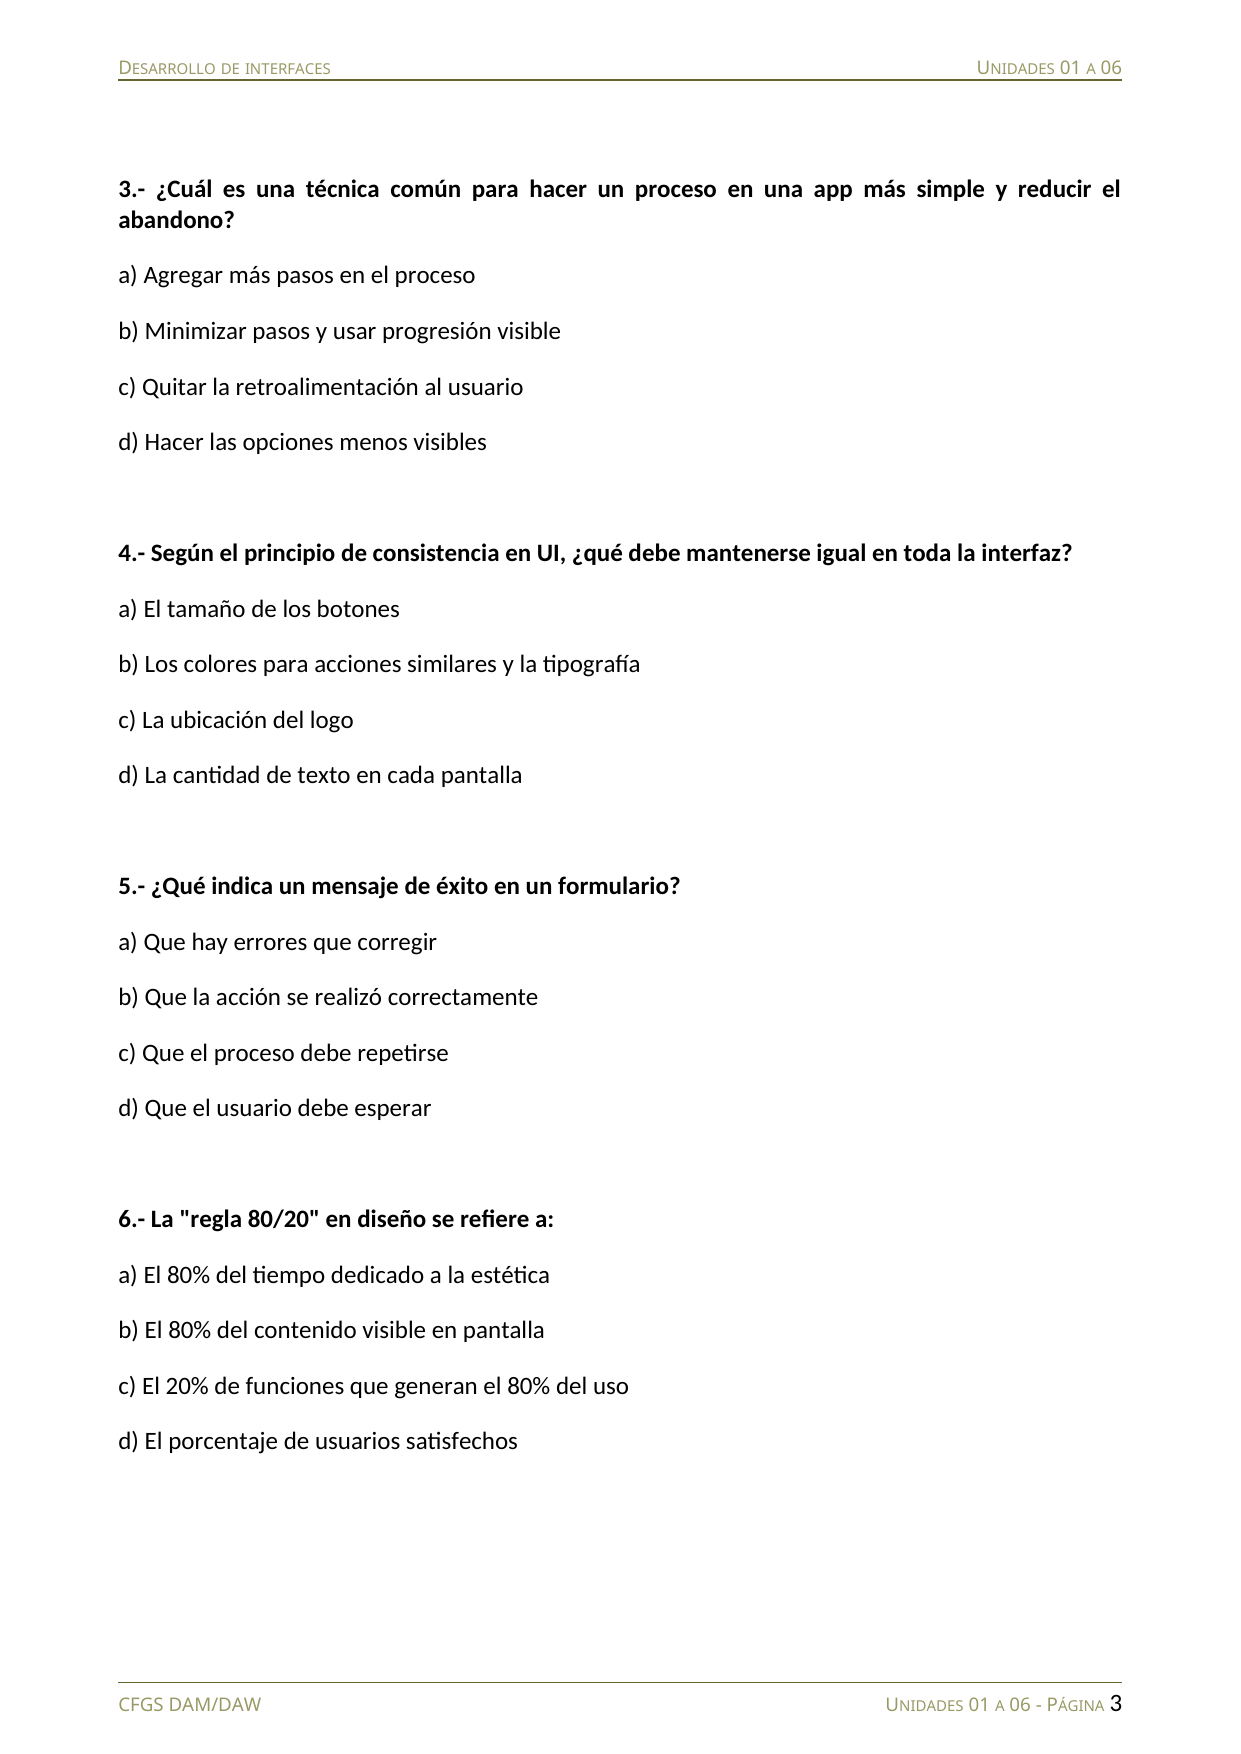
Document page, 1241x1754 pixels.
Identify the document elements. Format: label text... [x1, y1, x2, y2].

text b) Los colores para acciones similares y la tipografía [118, 648, 1122, 679]
text d) Hacer las opciones menos visibles [118, 426, 1122, 457]
text a) El tamaño de los botones [118, 593, 1122, 623]
text d) Que el usuario debe esperar [118, 1092, 1122, 1123]
text c) Quitar la retroalimentación al usuario [118, 371, 1122, 401]
text d) La cantidad de texto en cada pantalla [118, 759, 1122, 790]
text 5.- ¿Qué indica un mensaje de éxito en un formulario? [118, 870, 1122, 901]
text a) Agregar más pasos en el proceso [118, 259, 1122, 290]
text d) El porcentaje de usuarios satisfechos [118, 1426, 1122, 1456]
text b) El 80% del contenido visible en pantalla [118, 1314, 1122, 1345]
text a) Que hay errores que corregir [118, 926, 1122, 956]
text b) Minimizar pasos y usar progresión visible [118, 315, 1122, 346]
text c) Que el proceso debe repetirse [118, 1037, 1122, 1067]
text a) El 80% del tiempo dedicado a la estética [118, 1259, 1122, 1289]
text 6.- La "regla 80/20" en diseño se refiere a: [118, 1203, 1122, 1234]
text 4.- Según el principio de consistencia en UI, ¿qué debe mantenerse igual en toda la interfaz? [118, 537, 1122, 568]
text 3.- ¿Cuál es una técnica común para hacer un proceso en una app más simple y reducir el abandono? [118, 173, 1122, 234]
text c) La ubicación del logo [118, 704, 1122, 734]
text b) Que la acción se realizó correctamente [118, 981, 1122, 1012]
text c) El 20% de funciones que generan el 80% del uso [118, 1370, 1122, 1401]
